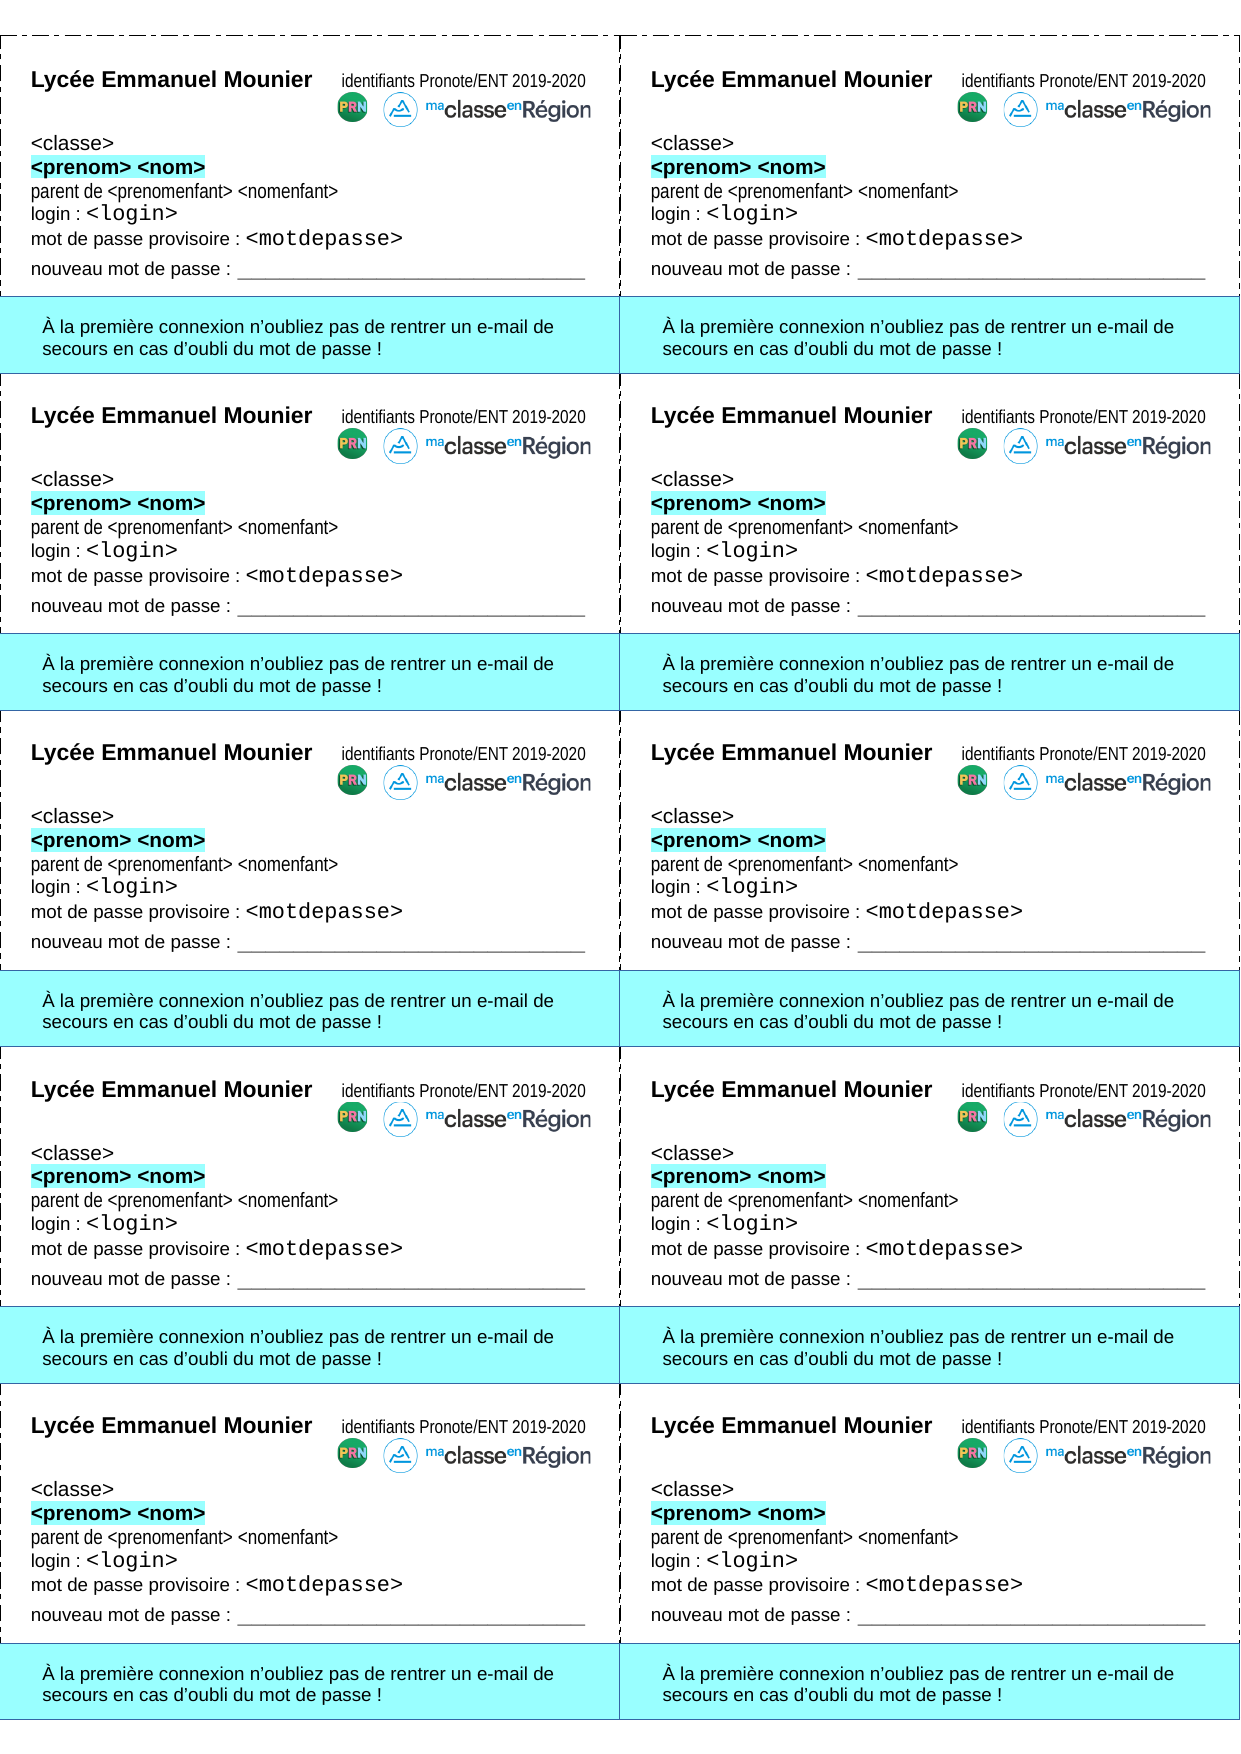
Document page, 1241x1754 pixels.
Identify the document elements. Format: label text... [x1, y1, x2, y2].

text login : <login> [31, 202, 589, 227]
text nouveau mot de passe : _________________________ [31, 252, 589, 281]
text mot de passe provisoire : <motdepasse> [31, 900, 589, 925]
text <classe> [651, 1477, 1210, 1501]
text Lycée Emmanuel Mounier identifiants Pronote/ENT 2019-2020 [31, 1412, 589, 1438]
text mot de passe provisoire : <motdepasse> [31, 564, 589, 589]
text Lycée Emmanuel Mounier identifiants Pronote/ENT 2019-2020 [651, 402, 1210, 429]
text nouveau mot de passe : _________________________ [31, 925, 589, 954]
text parent de <prenomenfant> <nomenfant> [651, 515, 1210, 539]
text nouveau mot de passe : _________________________ [31, 1598, 589, 1627]
text <classe> [31, 804, 589, 828]
text nouveau mot de passe : _________________________ [651, 1598, 1210, 1627]
picture [383, 1438, 591, 1473]
picture [957, 428, 988, 459]
text login : <login> [31, 1549, 589, 1573]
text Lycée Emmanuel Mounier identifiants Pronote/ENT 2019-2020 [651, 1412, 1210, 1438]
text mot de passe provisoire : <motdepasse> [31, 1237, 589, 1262]
text login : <login> [651, 1212, 1210, 1237]
text nouveau mot de passe : _________________________ [651, 1262, 1210, 1291]
picture [383, 765, 591, 800]
text <classe> [651, 131, 1210, 154]
text parent de <prenomenfant> <nomenfant> [31, 178, 589, 202]
text login : <login> [31, 876, 589, 900]
picture [383, 1102, 591, 1137]
text mot de passe provisoire : <motdepasse> [31, 227, 589, 252]
text <prenom> <nom> [651, 491, 1210, 515]
text parent de <prenomenfant> <nomenfant> [651, 1188, 1210, 1212]
text nouveau mot de passe : _________________________ [651, 252, 1210, 281]
text Lycée Emmanuel Mounier identifiants Pronote/ENT 2019-2020 [651, 1076, 1210, 1102]
text <prenom> <nom> [651, 828, 1210, 852]
text <prenom> <nom> [31, 154, 589, 178]
text login : <login> [651, 1549, 1210, 1573]
picture [337, 92, 368, 122]
picture [957, 1438, 988, 1468]
text Lycée Emmanuel Mounier identifiants Pronote/ENT 2019-2020 [31, 739, 589, 765]
text login : <login> [651, 539, 1210, 564]
text parent de <prenomenfant> <nomenfant> [31, 515, 589, 539]
text <classe> [651, 1140, 1210, 1164]
text mot de passe provisoire : <motdepasse> [651, 227, 1210, 252]
text <prenom> <nom> [31, 1501, 589, 1525]
text login : <login> [31, 539, 589, 564]
picture [1003, 1438, 1211, 1473]
text <classe> [31, 1477, 589, 1501]
text login : <login> [651, 202, 1210, 227]
text parent de <prenomenfant> <nomenfant> [31, 852, 589, 876]
text <prenom> <nom> [31, 1164, 589, 1188]
text <prenom> <nom> [651, 1501, 1210, 1525]
text Lycée Emmanuel Mounier identifiants Pronote/ENT 2019-2020 [31, 1076, 589, 1102]
text mot de passe provisoire : <motdepasse> [31, 1573, 589, 1598]
picture [957, 92, 988, 122]
text <classe> [31, 131, 589, 154]
text nouveau mot de passe : _________________________ [31, 1262, 589, 1291]
picture [1003, 92, 1211, 127]
text Lycée Emmanuel Mounier identifiants Pronote/ENT 2019-2020 [651, 739, 1210, 765]
text mot de passe provisoire : <motdepasse> [651, 564, 1210, 589]
picture [337, 1102, 368, 1132]
text parent de <prenomenfant> <nomenfant> [31, 1188, 589, 1212]
text <classe> [651, 804, 1210, 828]
picture [1003, 1102, 1211, 1137]
picture [337, 1438, 368, 1468]
picture [383, 92, 591, 127]
text nouveau mot de passe : _________________________ [651, 589, 1210, 617]
picture [337, 428, 368, 459]
text Lycée Emmanuel Mounier identifiants Pronote/ENT 2019-2020 [651, 66, 1210, 92]
text parent de <prenomenfant> <nomenfant> [651, 178, 1210, 202]
text mot de passe provisoire : <motdepasse> [651, 1237, 1210, 1262]
picture [1003, 765, 1211, 800]
text <classe> [651, 467, 1210, 491]
text <prenom> <nom> [651, 154, 1210, 178]
text <prenom> <nom> [651, 1164, 1210, 1188]
text Lycée Emmanuel Mounier identifiants Pronote/ENT 2019-2020 [31, 66, 589, 92]
text login : <login> [31, 1212, 589, 1237]
text mot de passe provisoire : <motdepasse> [651, 900, 1210, 925]
picture [957, 1102, 988, 1132]
picture [1003, 428, 1211, 464]
text <prenom> <nom> [31, 828, 589, 852]
text parent de <prenomenfant> <nomenfant> [651, 1525, 1210, 1549]
text parent de <prenomenfant> <nomenfant> [31, 1525, 589, 1549]
text <classe> [31, 467, 589, 491]
text nouveau mot de passe : _________________________ [651, 925, 1210, 954]
text parent de <prenomenfant> <nomenfant> [651, 852, 1210, 876]
picture [957, 765, 988, 795]
text login : <login> [651, 876, 1210, 900]
text <classe> [31, 1140, 589, 1164]
text Lycée Emmanuel Mounier identifiants Pronote/ENT 2019-2020 [31, 402, 589, 429]
picture [337, 765, 368, 795]
text mot de passe provisoire : <motdepasse> [651, 1573, 1210, 1598]
text nouveau mot de passe : _________________________ [31, 589, 589, 617]
text <prenom> <nom> [31, 491, 589, 515]
picture [383, 428, 591, 464]
